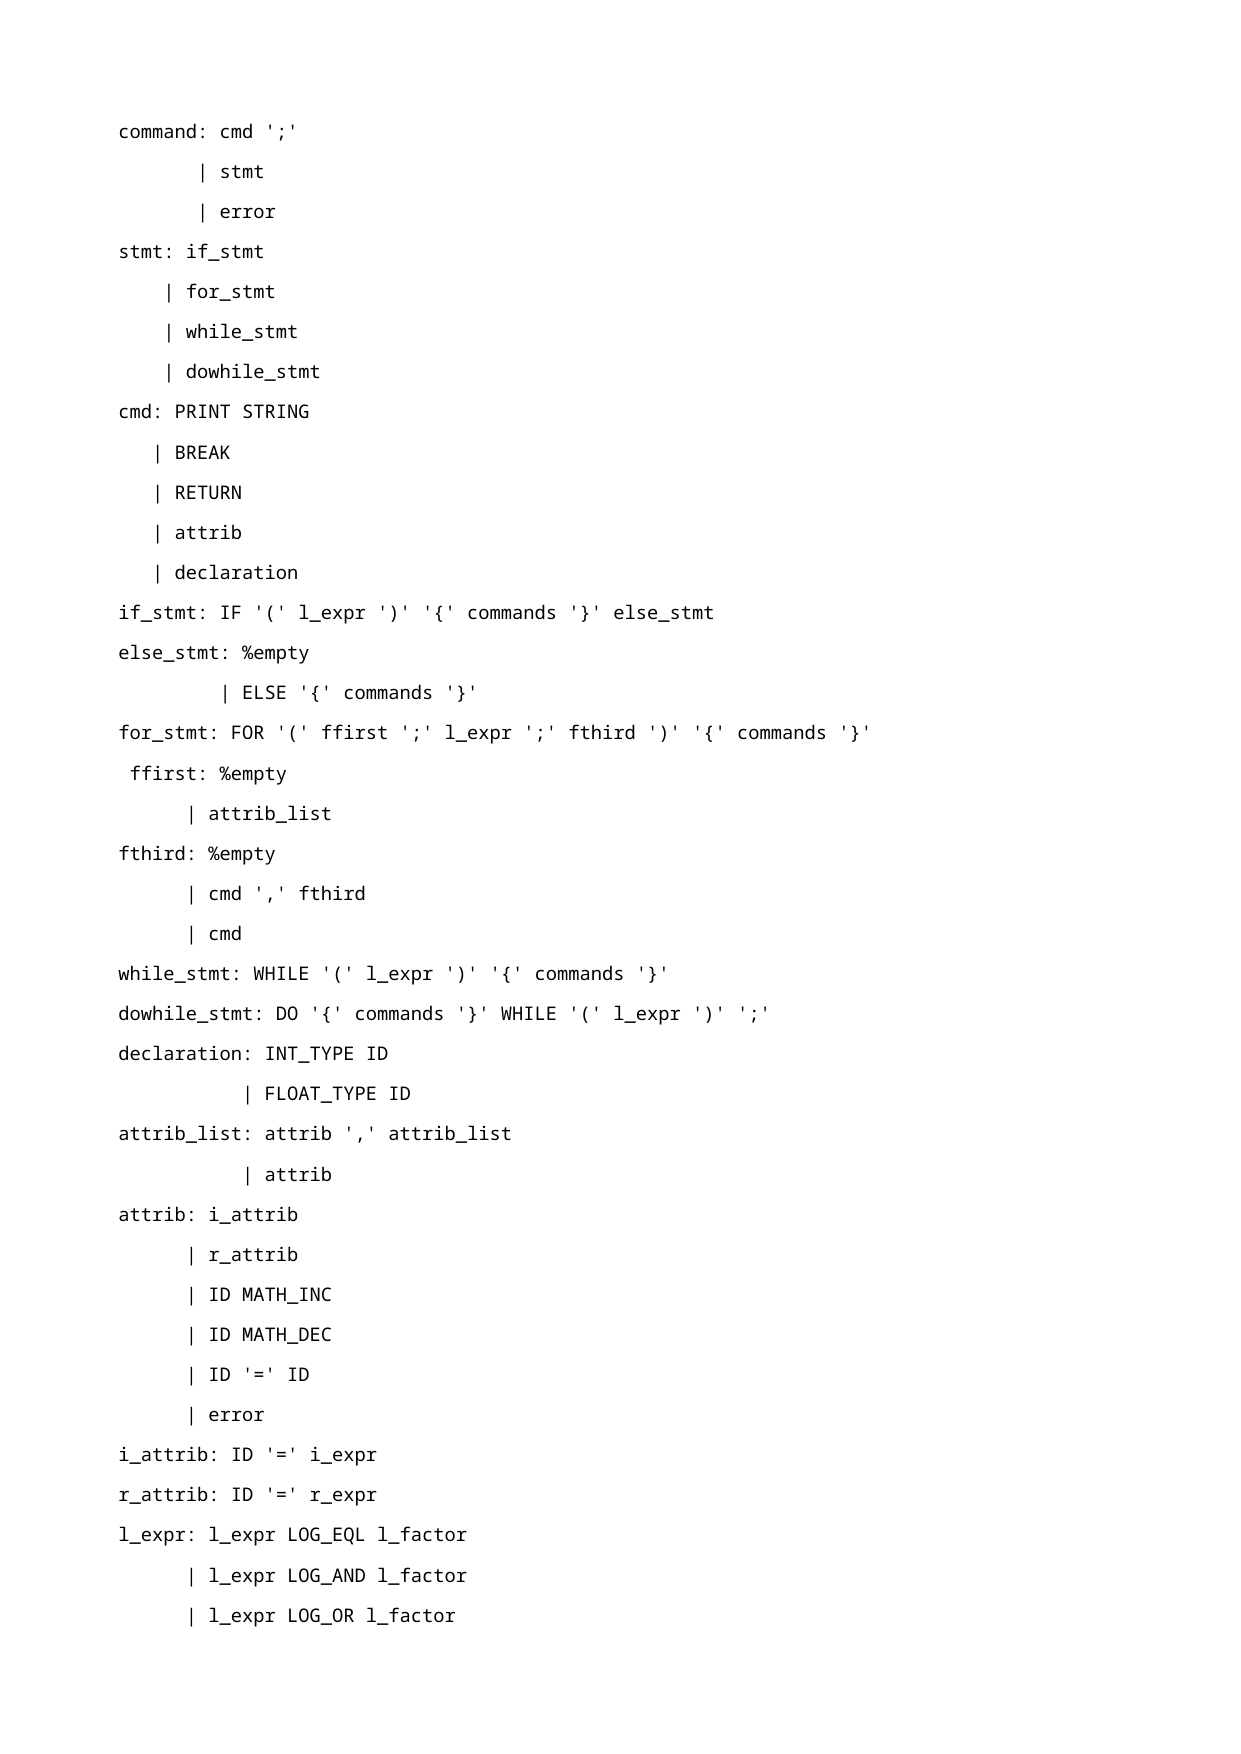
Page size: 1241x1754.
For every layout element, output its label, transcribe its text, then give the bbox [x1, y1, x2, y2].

text | ELSE '{' commands '}' [118, 679, 1122, 705]
text | error [118, 1401, 1122, 1427]
text while_stmt: WHILE '(' l_expr ')' '{' commands '}' [118, 960, 1122, 986]
text dowhile_stmt: DO '{' commands '}' WHILE '(' l_expr ')' ';' [118, 1000, 1122, 1026]
text | while_stmt [118, 319, 1122, 344]
text | for_stmt [118, 278, 1122, 304]
text declaration: INT_TYPE ID [118, 1041, 1122, 1066]
text | error [118, 198, 1122, 224]
text | RETURN [118, 479, 1122, 504]
text cmd: PRINT STRING [118, 399, 1122, 424]
text | attrib [118, 1161, 1122, 1186]
text | r_attrib [118, 1241, 1122, 1267]
text stmt: if_stmt [118, 238, 1122, 264]
text ffirst: %empty [118, 760, 1122, 785]
text | cmd [118, 920, 1122, 946]
text | l_expr LOG_OR l_factor [118, 1602, 1122, 1627]
text i_attrib: ID '=' i_expr [118, 1442, 1122, 1467]
text if_stmt: IF '(' l_expr ')' '{' commands '}' else_stmt [118, 599, 1122, 625]
text else_stmt: %empty [118, 639, 1122, 665]
text command: cmd ';' [118, 118, 1122, 144]
text fthird: %empty [118, 840, 1122, 866]
text | BREAK [118, 439, 1122, 464]
text r_attrib: ID '=' r_expr [118, 1482, 1122, 1507]
text | declaration [118, 559, 1122, 585]
text attrib: i_attrib [118, 1201, 1122, 1226]
text | ID MATH_INC [118, 1281, 1122, 1307]
text | FLOAT_TYPE ID [118, 1081, 1122, 1106]
text l_expr: l_expr LOG_EQL l_factor [118, 1522, 1122, 1547]
text | l_expr LOG_AND l_factor [118, 1562, 1122, 1587]
text | dowhile_stmt [118, 359, 1122, 384]
text | ID '=' ID [118, 1361, 1122, 1387]
text | ID MATH_DEC [118, 1321, 1122, 1347]
text | stmt [118, 158, 1122, 184]
text | cmd ',' fthird [118, 880, 1122, 906]
text for_stmt: FOR '(' ffirst ';' l_expr ';' fthird ')' '{' commands '}' [118, 720, 1122, 745]
text | attrib_list [118, 800, 1122, 825]
text | attrib [118, 519, 1122, 545]
text attrib_list: attrib ',' attrib_list [118, 1121, 1122, 1146]
